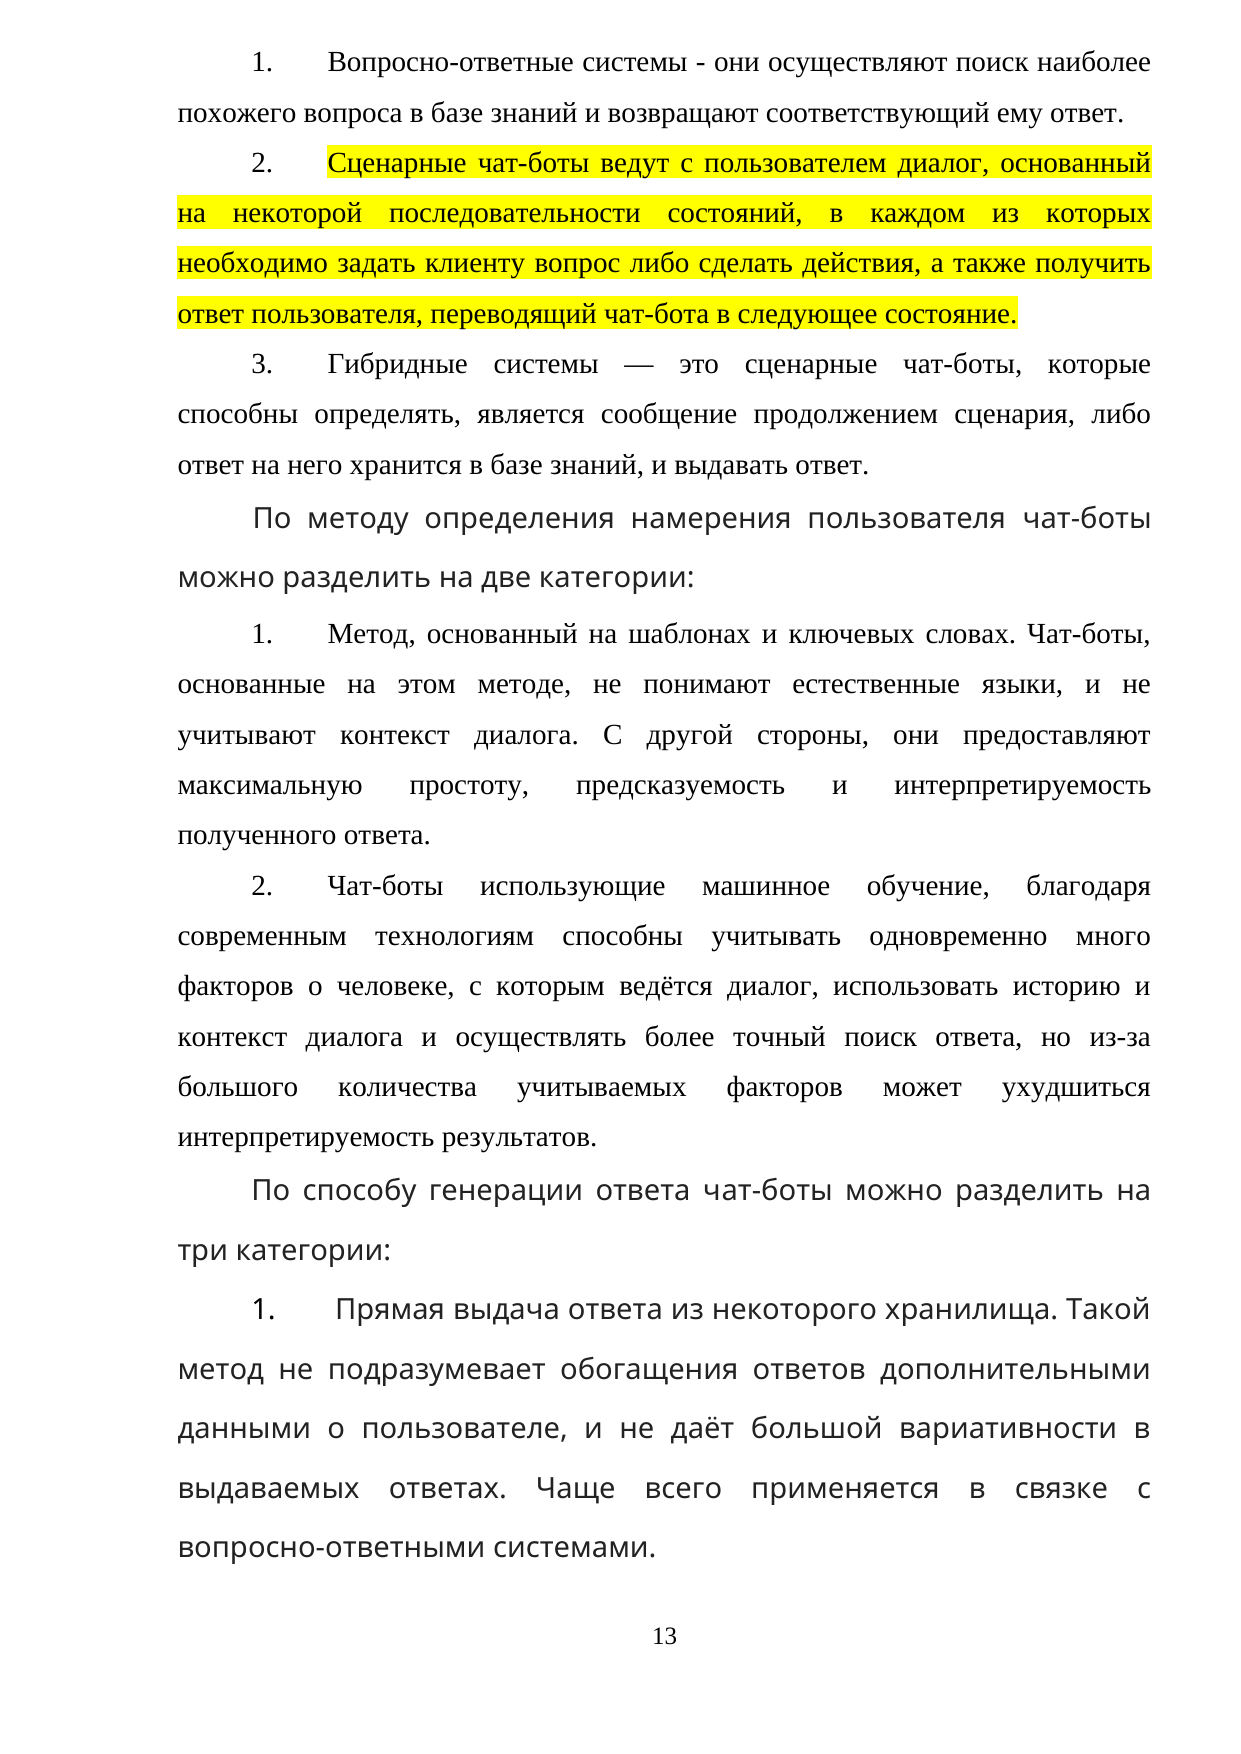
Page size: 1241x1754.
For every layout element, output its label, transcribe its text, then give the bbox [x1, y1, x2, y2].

list Вопросно-ответные системы - они осуществляют поиск наиболее похожего вопроса в базе знаний и возвращают соответствующий ему ответ. [177, 44, 1152, 128]
list Метод, основанный на шаблонах и ключевых словах. Чат-боты, основанные на этом методе, не понимают естественные языки, и не учитывают контекст диалога. С другой стороны, они предоставляют максимальную простоту, предсказуемость и интерпретируемость полученного ответа. [177, 616, 1152, 851]
list Сценарные чат-боты ведут с пользователем диалог, основанный на некоторой последовательности состояний, в каждом из которых необходимо задать клиенту вопрос либо сделать действия, а также получить ответ пользователя, переводящий чат-бота в следующее состояние. [177, 145, 1152, 329]
text По способу генерации ответа чат-боты можно разделить на три категории: [177, 1169, 1152, 1269]
list Прямая выдача ответа из некоторого хранилища. Такой метод не подразумевает обогащения ответов дополнительными данными о пользователе, и не даёт большой вариативности в выдаваемых ответах. Чаще всего применяется в связке с вопросно-ответными системами. [177, 1288, 1152, 1566]
list Гибридные системы — это сценарные чат-боты, которые способны определять, является сообщение продолжением сценария, либо ответ на него хранится в базе знаний, и выдавать ответ. [177, 346, 1152, 480]
text По методу определения намерения пользователя чат-боты можно разделить на две категории: [177, 497, 1152, 596]
list Чат-боты использующие машинное обучение, благодаря современным технологиям способны учитывать одновременно много факторов о человеке, с которым ведётся диалог, использовать историю и контекст диалога и осуществлять более точный поиск ответа, но из-за большого количества учитываемых факторов может ухудшиться интерпретируемость результатов. [177, 868, 1152, 1153]
